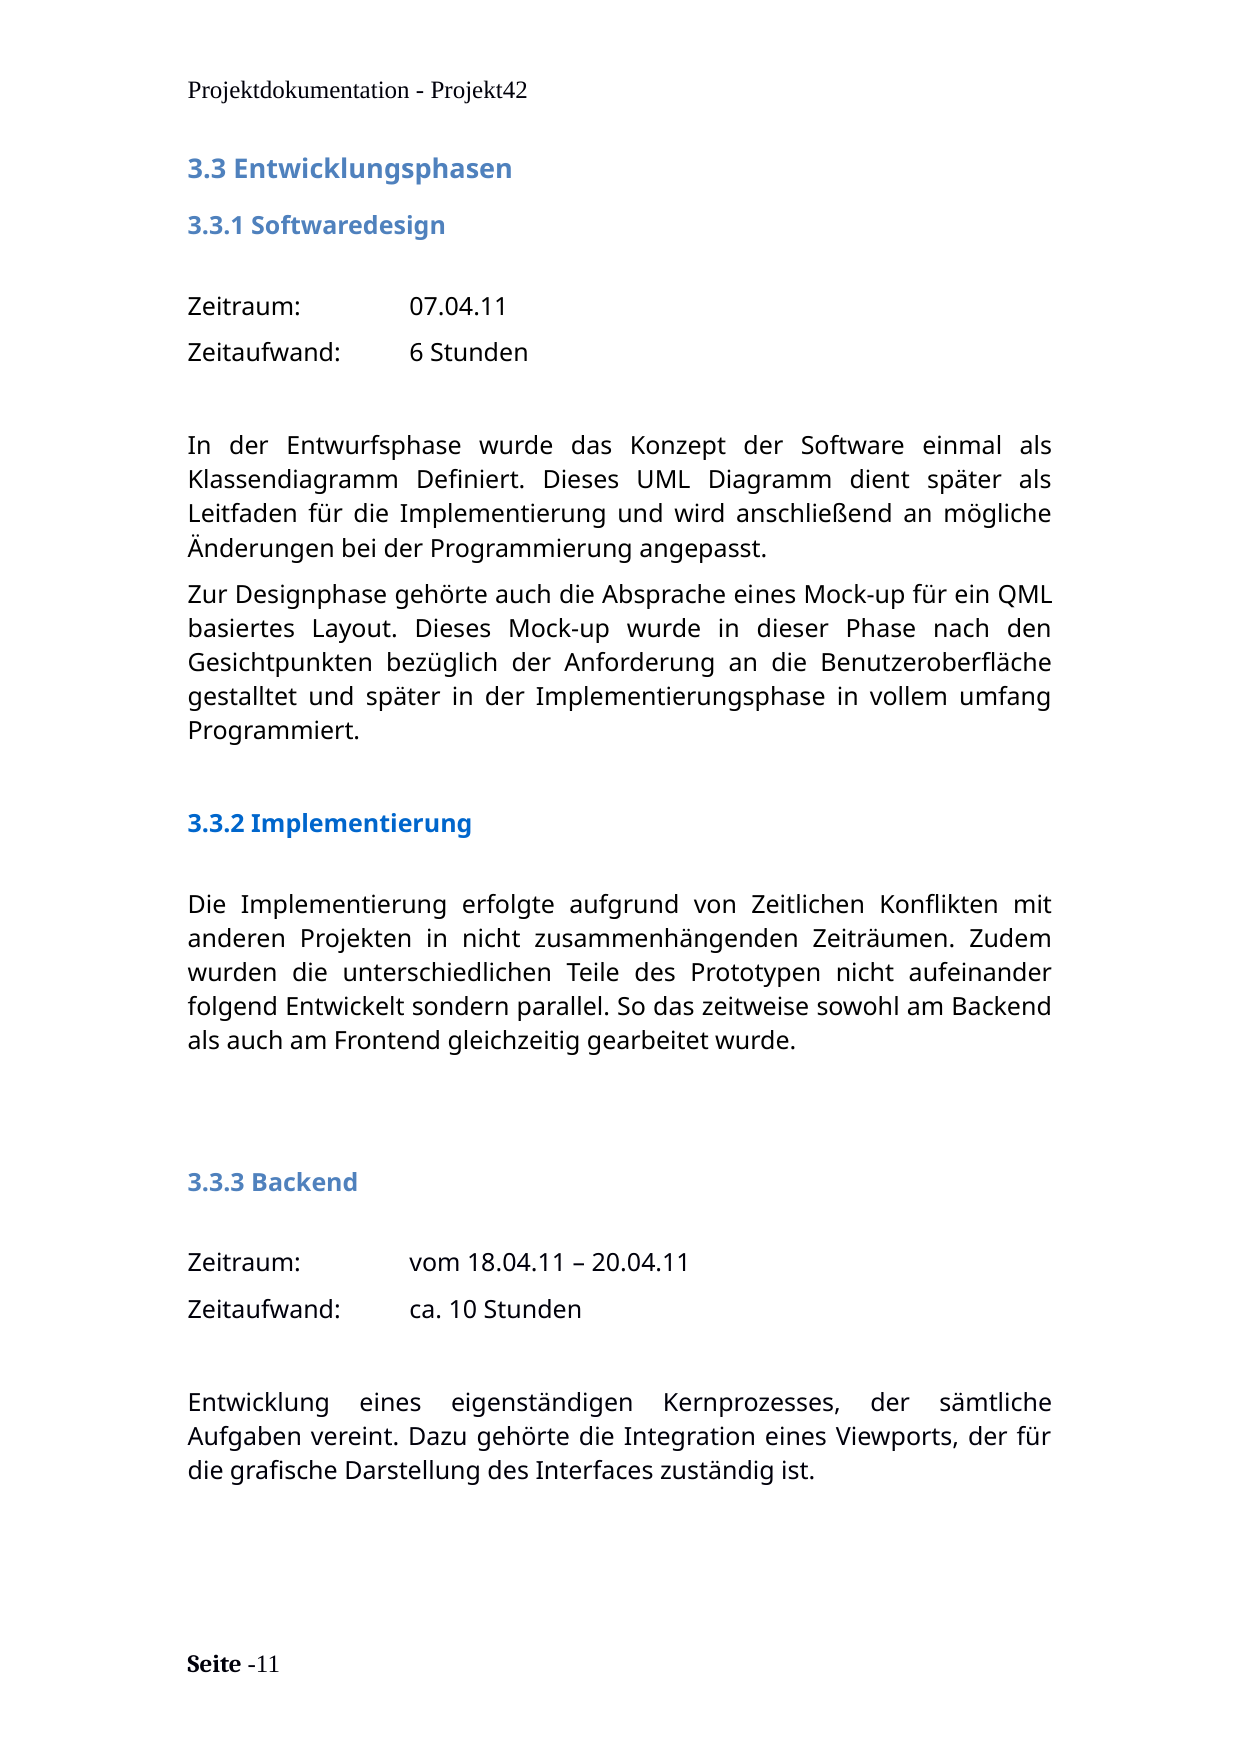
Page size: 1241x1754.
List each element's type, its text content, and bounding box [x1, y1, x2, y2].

subtitle 3.3.3 Backend [187, 1164, 1053, 1198]
subtitle 3.3.1 Softwaredesign [187, 208, 1053, 242]
text Zeitaufwand: 6 Stunden [187, 335, 1053, 369]
text Zeitraum: vom 18.04.11 – 20.04.11 [187, 1245, 1053, 1279]
text Entwicklung eines eigenständigen Kernprozesses, der sämtliche Aufgaben vereint. Dazu gehörte die Integration eines Viewports, der für die grafische Darstellung des Interfaces zuständig ist. [187, 1384, 1053, 1487]
text 3.3.2 Implementierung [187, 806, 1053, 840]
subtitle 3.3 Entwicklungsphasen [187, 150, 1053, 187]
text Zeitraum: 07.04.11 [187, 288, 1053, 322]
text Zur Designphase gehörte auch die Absprache eines Mock-up für ein QML basiertes Layout. Dieses Mock-up wurde in dieser Phase nach den Gesichtpunkten bezüglich der Anforderung an die Benutzeroberfläche gestalltet und später in der Implementierungsphase in vollem umfang Programmiert. [187, 577, 1053, 747]
text Zeitaufwand: ca. 10 Stunden [187, 1291, 1053, 1325]
text In der Entwurfsphase wurde das Konzept der Software einmal als Klassendiagramm Definiert. Dieses UML Diagramm dient später als Leitfaden für die Implementierung und wird anschließend an mögliche Änderungen bei der Programmierung angepasst. [187, 428, 1053, 564]
text Die Implementierung erfolgte aufgrund von Zeitlichen Konflikten mit anderen Projekten in nicht zusammenhängenden Zeiträumen. Zudem wurden die unterschiedlichen Teile des Prototypen nicht aufeinander folgend Entwickelt sondern parallel. So das zeitweise sowohl am Backend als auch am Frontend gleichzeitig gearbeitet wurde. [187, 887, 1053, 1057]
